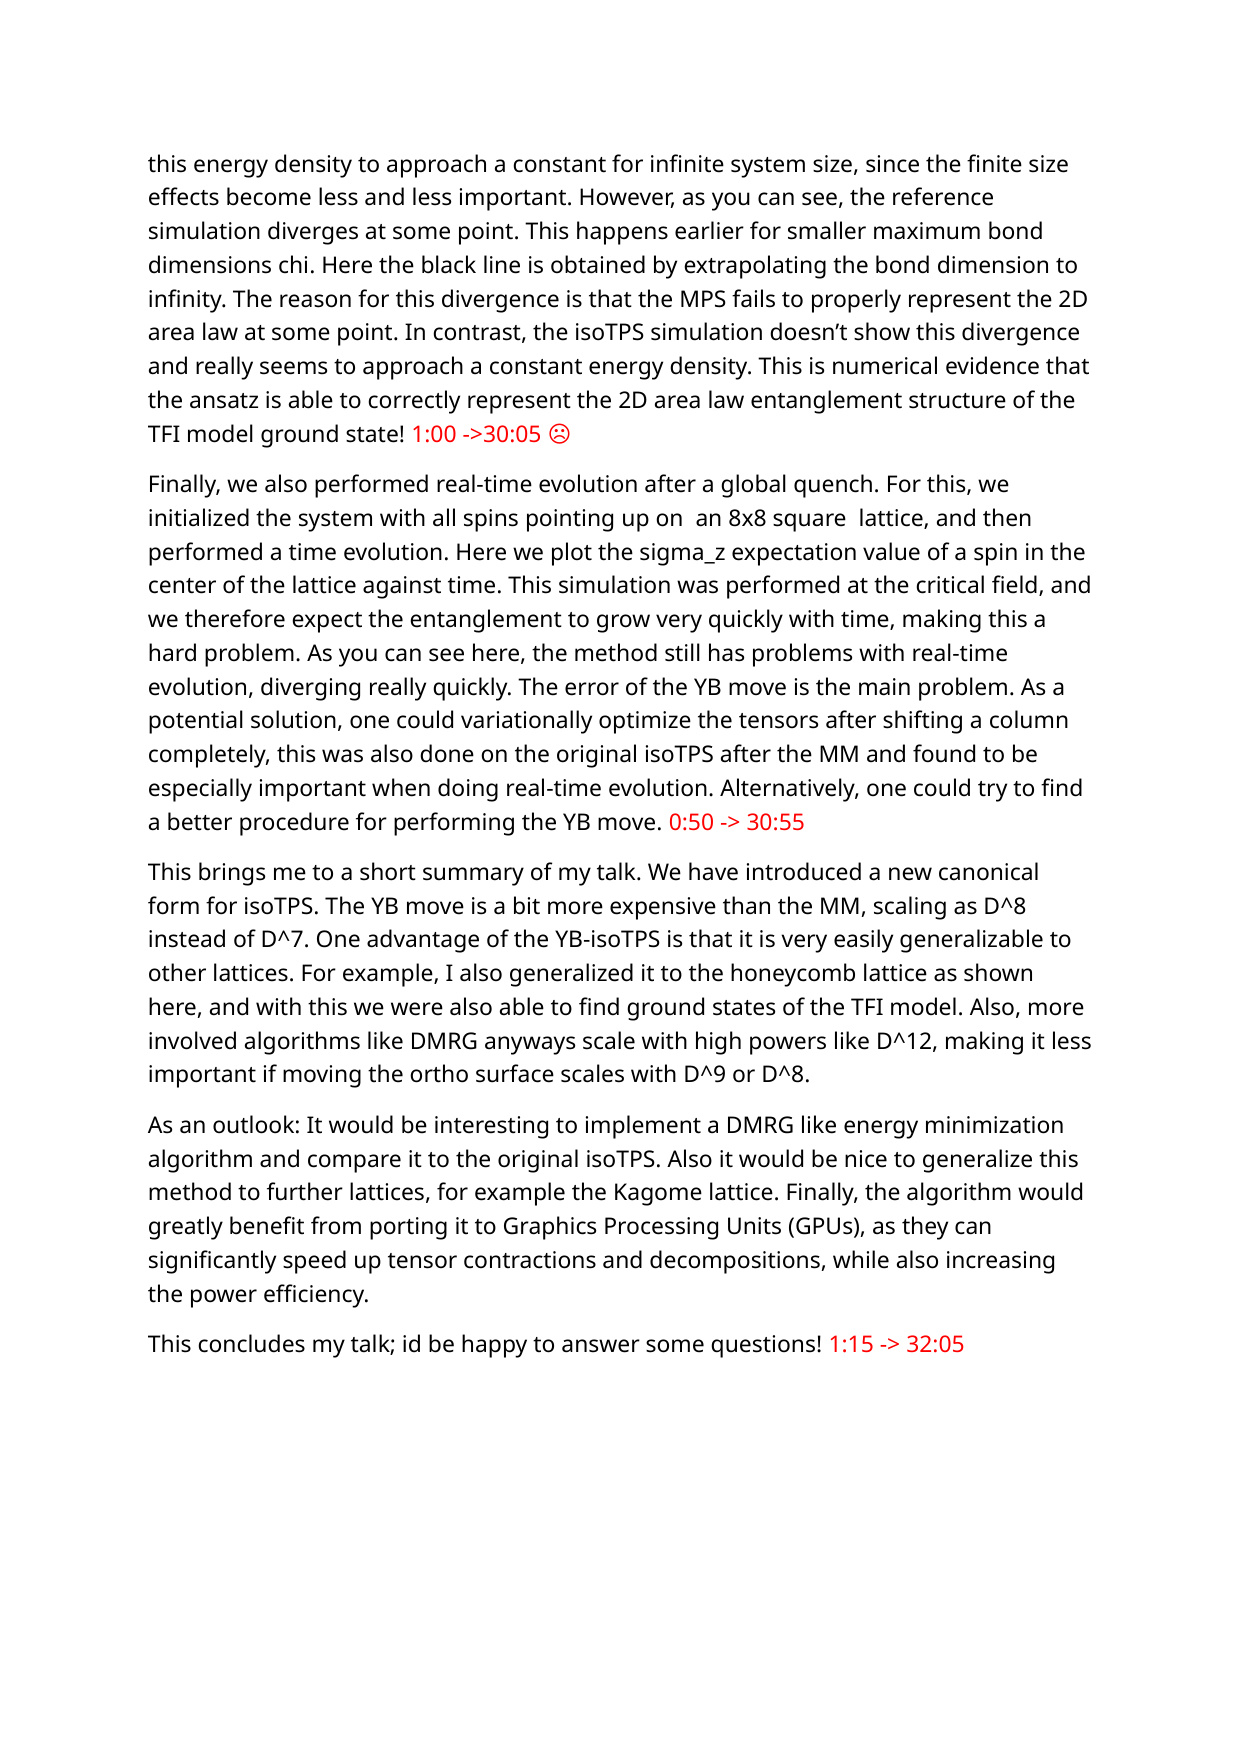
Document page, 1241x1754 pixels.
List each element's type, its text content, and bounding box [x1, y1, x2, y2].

text Finally, we also performed real-time evolution after a global quench. For this, we initialized the system with all spins pointing up on an 8x8 square lattice, and then performed a time evolution. Here we plot the sigma_z expectation value of a spin in the center of the lattice against time. This simulation was performed at the critical field, and we therefore expect the entanglement to grow very quickly with time, making this a hard problem. As you can see here, the method still has problems with real-time evolution, diverging really quickly. The error of the YB move is the main problem. As a potential solution, one could variationally optimize the tensors after shifting a column completely, this was also done on the original isoTPS after the MM and found to be especially important when doing real-time evolution. Alternatively, one could try to find a better procedure for performing the YB move. 0:50 -> 30:55 [148, 468, 1093, 837]
text This concludes my talk; id be happy to answer some questions! 1:15 -> 32:05 [148, 1328, 1093, 1359]
text As an outlook: It would be interesting to implement a DMRG like energy minimization algorithm and compare it to the original isoTPS. Also it would be nice to generalize this method to further lattices, for example the Kagome lattice. Finally, the algorithm would greatly benefit from porting it to Graphics Processing Units (GPUs), as they can significantly speed up tensor contractions and decompositions, while also increasing the power efficiency. [148, 1109, 1093, 1309]
text This brings me to a short summary of my talk. We have introduced a new canonical form for isoTPS. The YB move is a bit more expensive than the MM, scaling as D^8 instead of D^7. One advantage of the YB-isoTPS is that it is very easily generalizable to other lattices. For example, I also generalized it to the honeycomb lattice as shown here, and with this we were also able to find ground states of the TFI model. Also, more involved algorithms like DMRG anyways scale with high powers like D^12, making it less important if moving the ortho surface scales with D^9 or D^8. [148, 856, 1093, 1090]
text this energy density to approach a constant for infinite system size, since the finite size effects become less and less important. However, as you can see, the reference simulation diverges at some point. This happens earlier for smaller maximum bond dimensions chi. Here the black line is obtained by extrapolating the bond dimension to infinity. The reason for this divergence is that the MPS fails to properly represent the 2D area law at some point. In contrast, the isoTPS simulation doesn’t show this divergence and really seems to approach a constant energy density. This is numerical evidence that the ansatz is able to correctly represent the 2D area law entanglement structure of the TFI model ground state! 1:00 ->30:05 ☹ [148, 148, 1093, 449]
